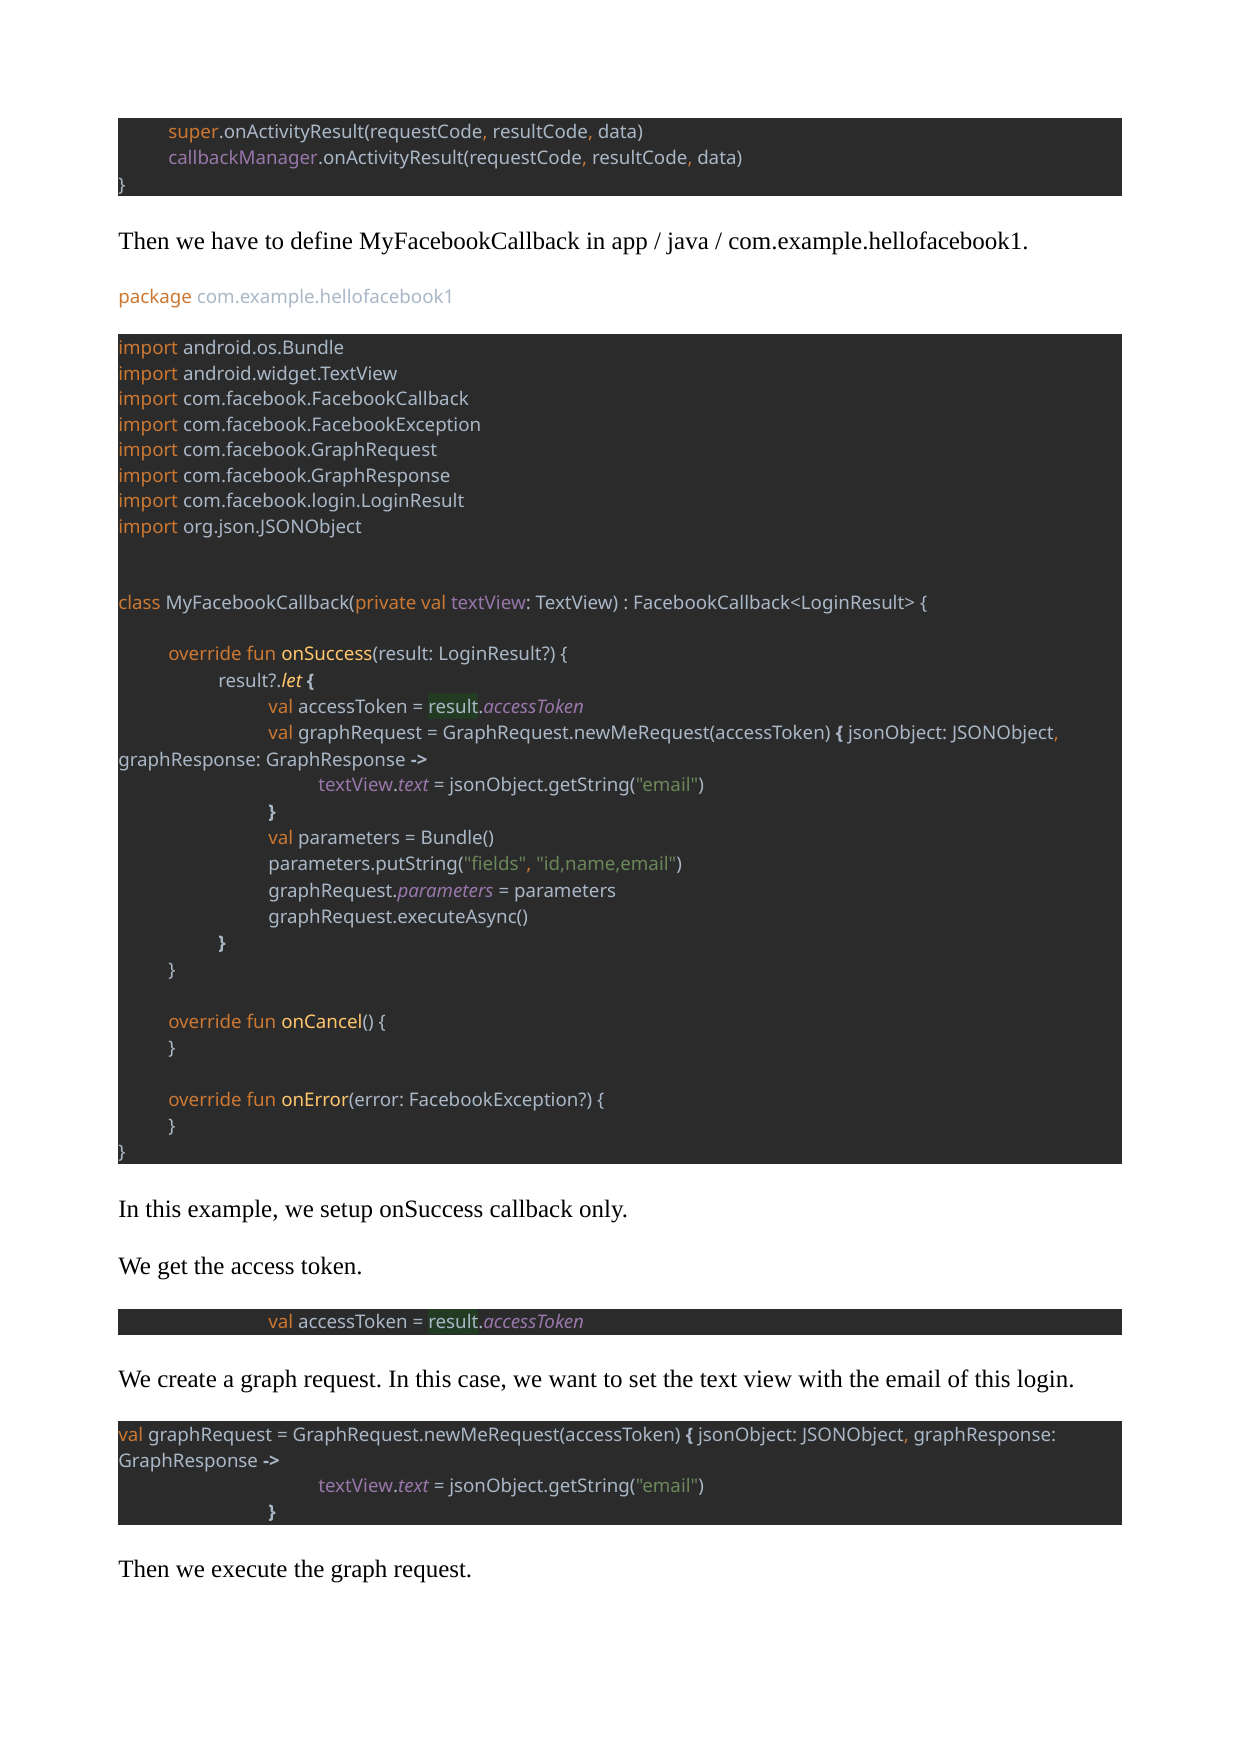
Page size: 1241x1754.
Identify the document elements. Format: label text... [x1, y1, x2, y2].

text In this example, we setup onSuccess callback only. [118, 1194, 1122, 1223]
text super.onActivityResult(requestCode, resultCode, data) [118, 118, 1122, 144]
text import com.facebook.FacebookCallback [118, 385, 1122, 411]
text } [118, 1499, 1122, 1525]
text textView.text = jsonObject.getString("email") [118, 1472, 1122, 1499]
text } [118, 171, 1122, 196]
text result?.let { [118, 667, 1122, 693]
text override fun onCancel() { [118, 1008, 1122, 1034]
text graphRequest.executeAsync() [118, 903, 1122, 930]
text import com.facebook.GraphResponse [118, 462, 1122, 487]
text } [118, 1139, 1122, 1164]
text import com.facebook.GraphRequest [118, 436, 1122, 462]
text parameters.putString("fields", "id,name,email") [118, 851, 1122, 877]
text } [118, 930, 1122, 956]
text import com.facebook.login.LoginResult [118, 487, 1122, 513]
text } [118, 1112, 1122, 1139]
text val parameters = Bundle() [118, 824, 1122, 851]
text graphRequest.parameters = parameters [118, 877, 1122, 903]
text import org.json.JSONObject [118, 513, 1122, 538]
text override fun onSuccess(result: LoginResult?) { [118, 641, 1122, 667]
text val accessToken = result.accessToken [118, 693, 1122, 720]
text override fun onError(error: FacebookException?) { [118, 1086, 1122, 1112]
text val graphRequest = GraphRequest.newMeRequest(accessToken) { jsonObject: JSONObject, graphResponse: GraphResponse -> [118, 720, 1122, 772]
text textView.text = jsonObject.getString("email") [118, 772, 1122, 798]
text } [118, 798, 1122, 824]
text val graphRequest = GraphRequest.newMeRequest(accessToken) { jsonObject: JSONObject, graphResponse: GraphResponse -> [118, 1421, 1122, 1472]
text } [118, 956, 1122, 982]
text Then we execute the graph request. [118, 1554, 1122, 1583]
text } [118, 1034, 1122, 1061]
text import android.os.Bundle [118, 334, 1122, 360]
text We get the access token. [118, 1251, 1122, 1280]
text We create a graph request. In this case, we want to set the text view with the email of this login. [118, 1364, 1122, 1393]
text callbackManager.onActivityResult(requestCode, resultCode, data) [118, 144, 1122, 171]
text Then we have to define MyFacebookCallback in app / java / com.example.hellofacebook1. [118, 226, 1122, 254]
text import com.facebook.FacebookException [118, 411, 1122, 436]
text package com.example.hellofacebook1 [118, 283, 1122, 309]
text import android.widget.TextView [118, 360, 1122, 385]
text class MyFacebookCallback(private val textView: TextView) : FacebookCallback<LoginResult> { [118, 589, 1122, 615]
text val accessToken = result.accessToken [118, 1309, 1122, 1335]
